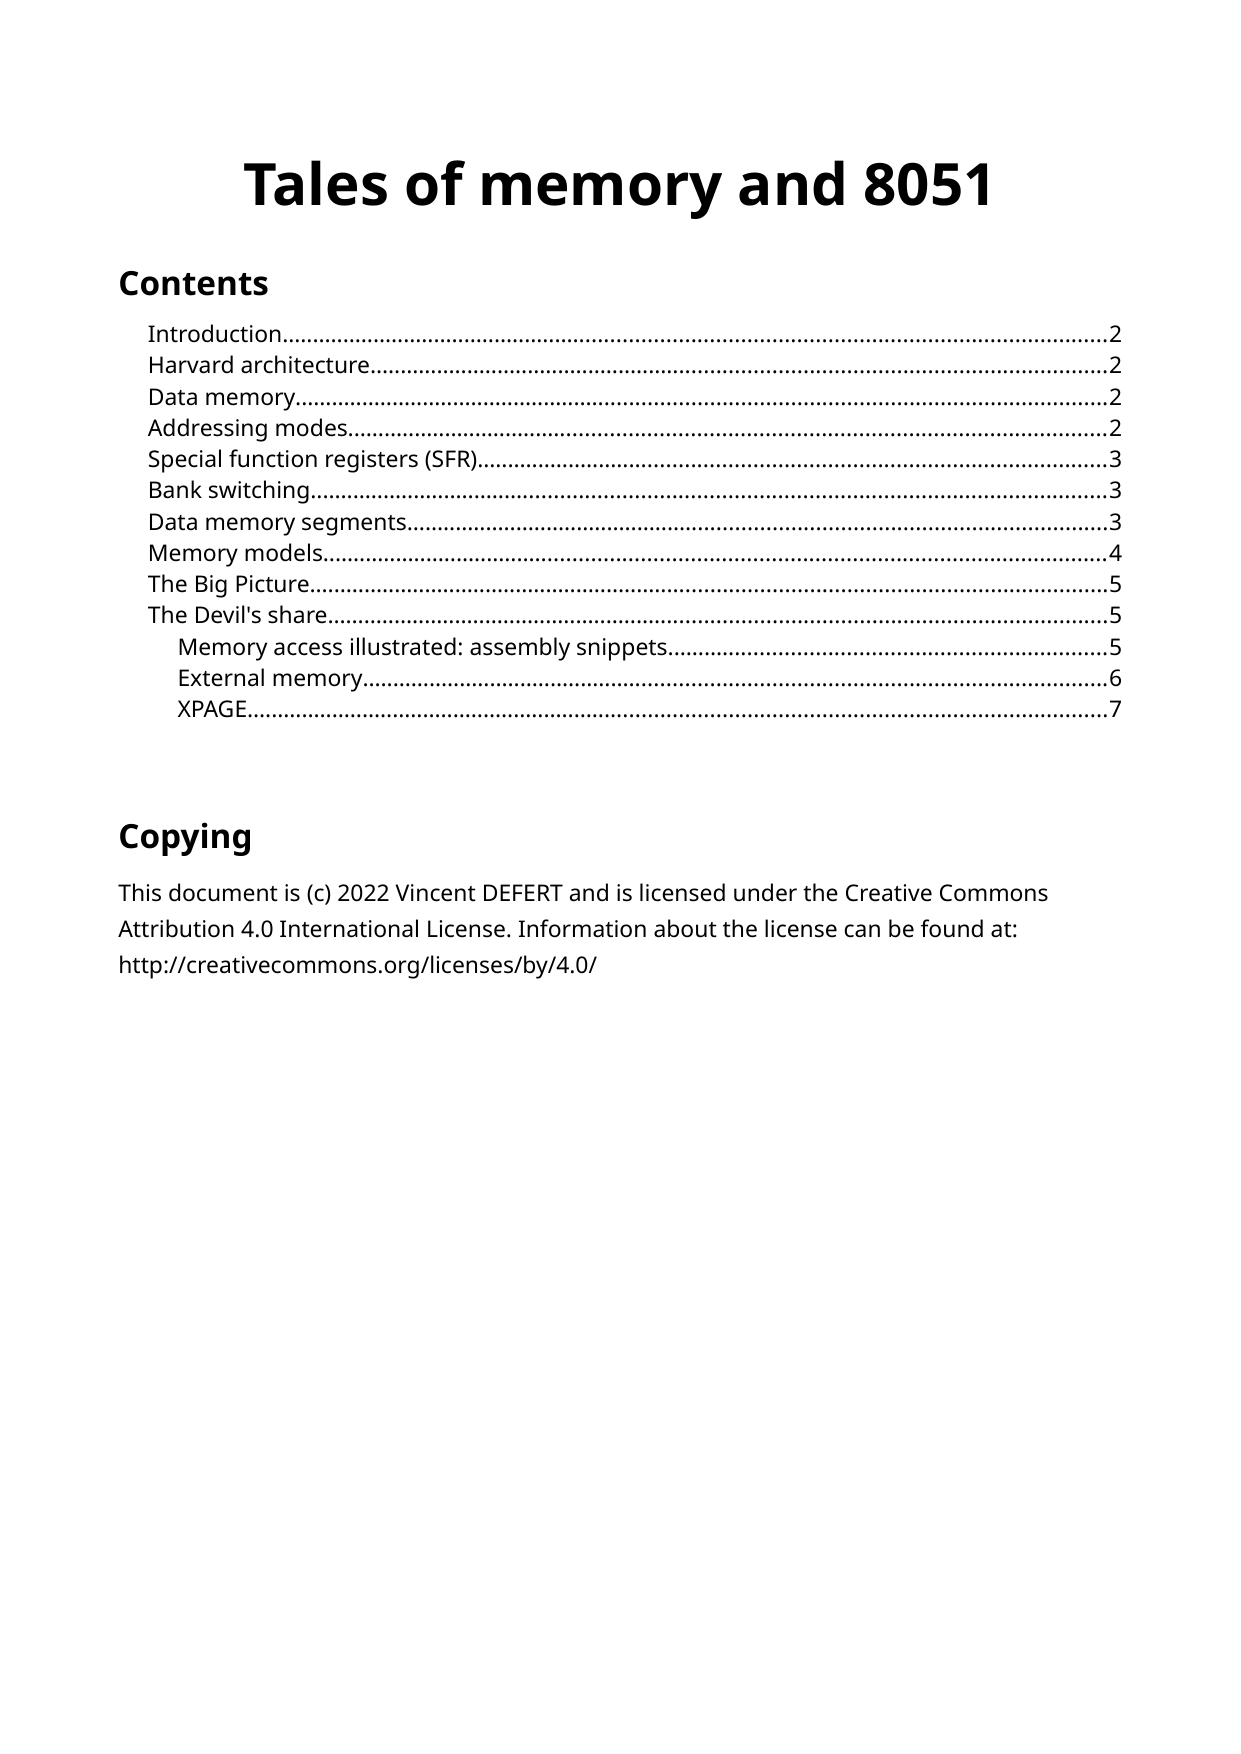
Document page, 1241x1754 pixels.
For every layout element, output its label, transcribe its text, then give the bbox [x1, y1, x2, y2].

text The Big Picture 5 [148, 568, 1122, 599]
text Bank switching 3 [148, 474, 1122, 506]
text Introduction 2 [148, 318, 1122, 349]
title Tales of memory and 8051 [118, 143, 1122, 223]
subtitle Contents [118, 260, 1122, 306]
text Copying [118, 813, 1122, 858]
text Data memory segments 3 [148, 506, 1122, 537]
text The Devil's share 5 [148, 599, 1122, 631]
text This document is (c) 2022 Vincent DEFERT and is licensed under the Creative Commons Attribution 4.0 International License. Information about the license can be found at: http://creativecommons.org/licenses/by/4.0/ [118, 877, 1122, 980]
text External memory 6 [177, 662, 1122, 693]
text Harvard architecture 2 [148, 349, 1122, 381]
text Data memory 2 [148, 381, 1122, 412]
text XPAGE 7 [177, 693, 1122, 724]
text Special function registers (SFR) 3 [148, 443, 1122, 474]
text Memory models 4 [148, 537, 1122, 568]
text Addressing modes 2 [148, 412, 1122, 443]
text Memory access illustrated: assembly snippets 5 [177, 631, 1122, 662]
